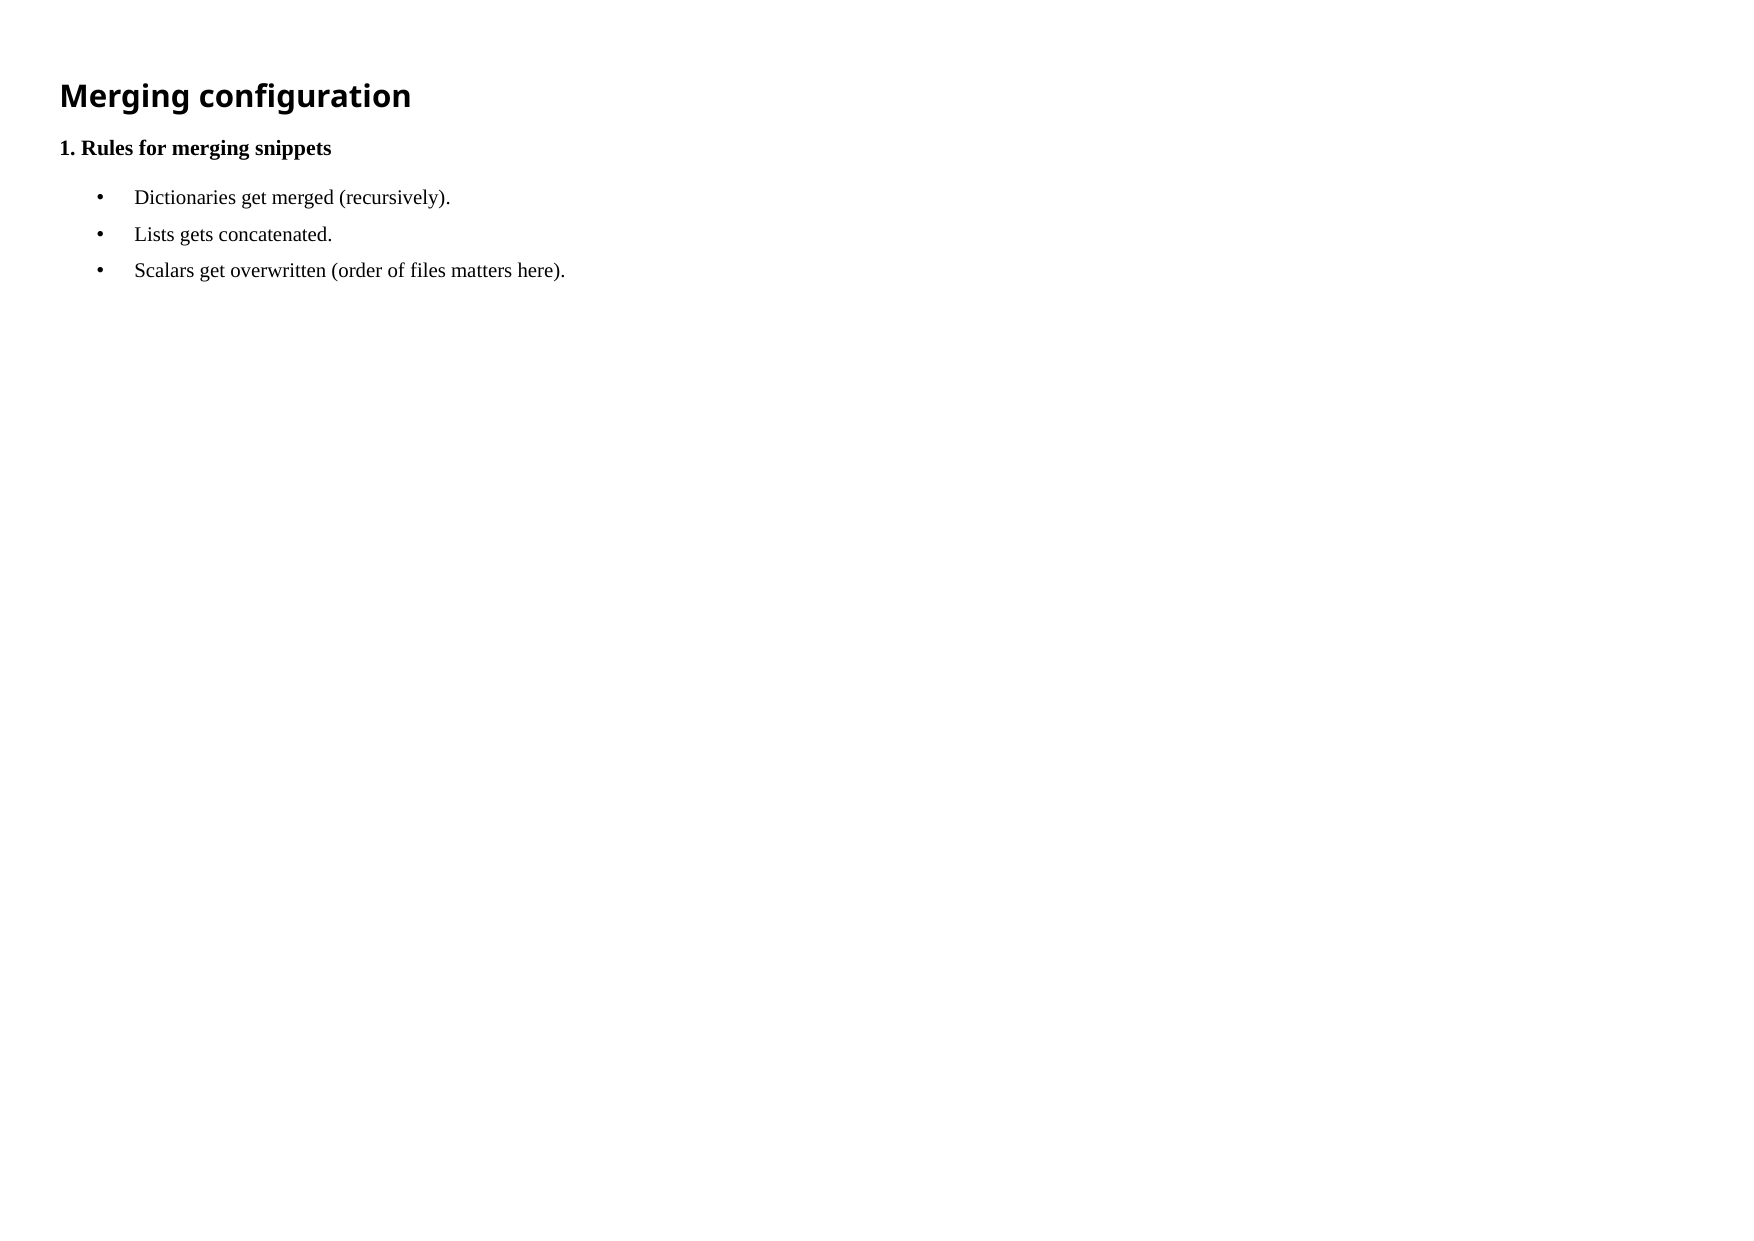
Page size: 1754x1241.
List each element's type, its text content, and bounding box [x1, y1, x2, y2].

list Scalars get overwritten (order of files matters here). [97, 258, 592, 282]
subtitle Merging configuration [59, 74, 592, 117]
list Dictionaries get merged (recursively). [97, 185, 592, 209]
list Lists gets concatenated. [97, 222, 592, 246]
subtitle 1. Rules for merging snippets [59, 134, 592, 185]
